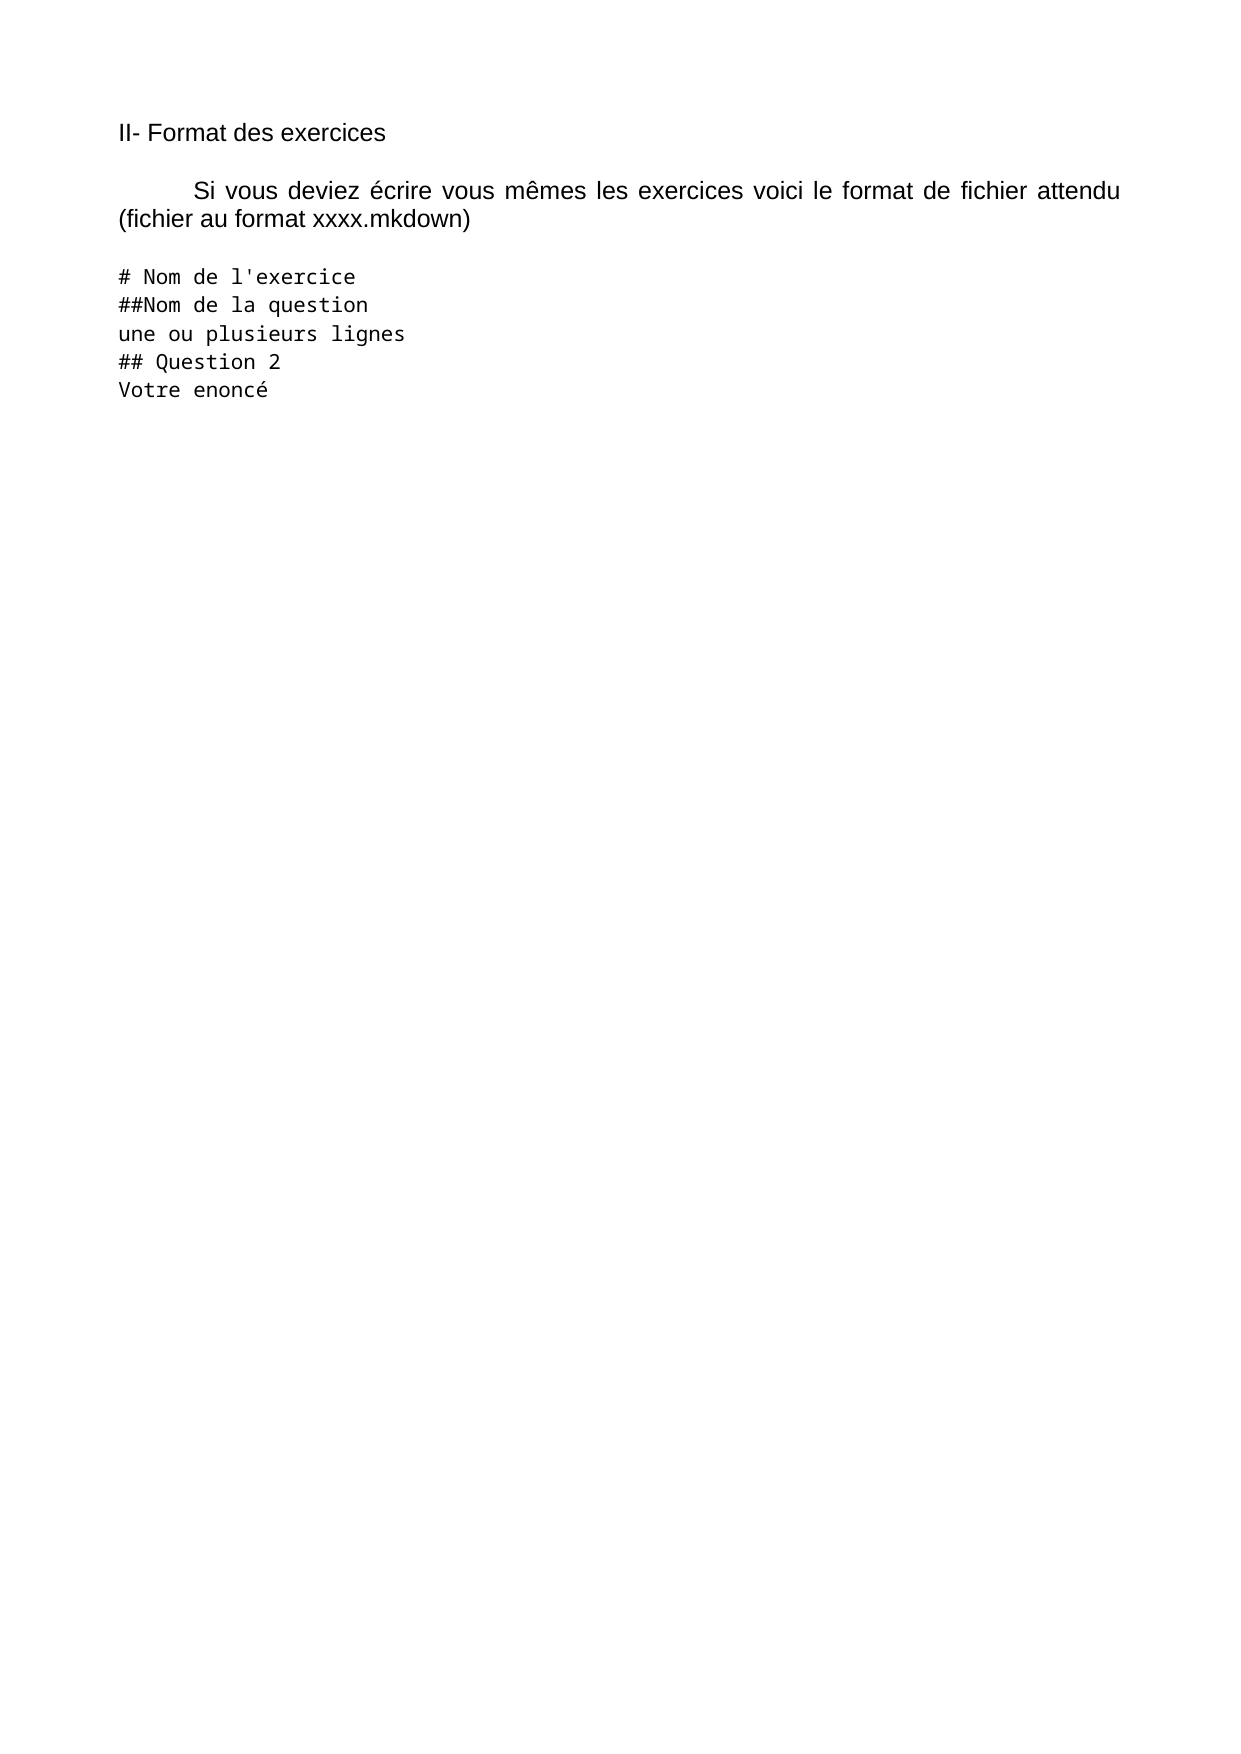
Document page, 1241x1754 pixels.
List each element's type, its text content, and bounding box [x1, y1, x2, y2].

text Votre enoncé [118, 376, 1122, 404]
text Si vous deviez écrire vous mêmes les exercices voici le format de fichier attendu (fichier au format xxxx.mkdown) [118, 176, 1122, 233]
text ##Nom de la question [118, 290, 1122, 319]
text une ou plusieurs lignes [118, 319, 1122, 347]
text ## Question 2 [118, 347, 1122, 376]
text II- Format des exercices [118, 118, 1122, 147]
text # Nom de l'exercice [118, 262, 1122, 290]
